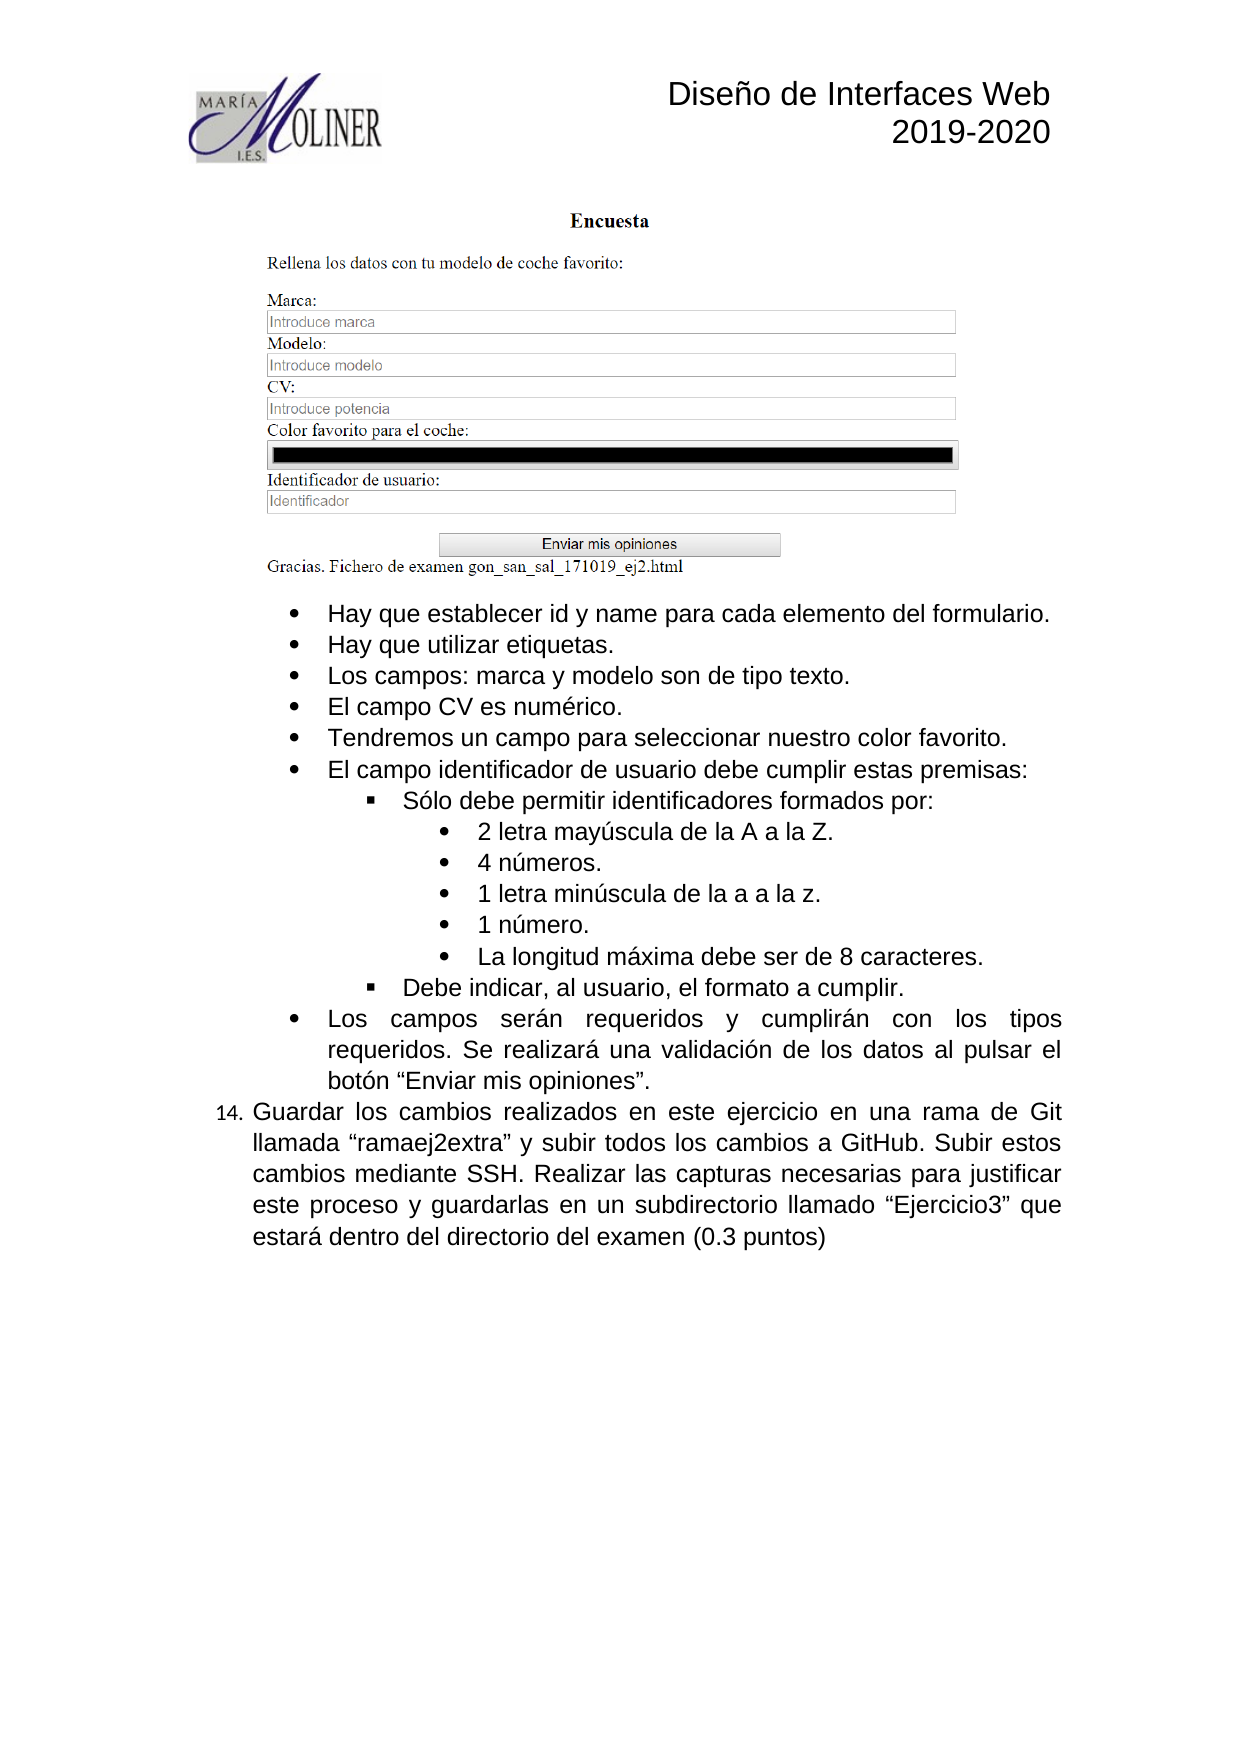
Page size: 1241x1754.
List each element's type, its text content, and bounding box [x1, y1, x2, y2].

list Hay que establecer id y name para cada elemento del formulario. [290, 599, 1063, 628]
list 1 letra minúscula de la a a la z. [440, 879, 1063, 908]
list Los campos serán requeridos y cumplirán con los tipos requeridos. Se realizará una validación de los datos al pulsar el botón “Enviar mis opiniones”. [290, 1004, 1063, 1095]
list 4 números. [440, 848, 1063, 877]
list El campo CV es numérico. [290, 692, 1063, 721]
list Sólo debe permitir identificadores formados por: [365, 786, 1063, 814]
list 2 letra mayúscula de la A a la Z. [440, 817, 1063, 846]
list El campo identificador de usuario debe cumplir estas premisas: [290, 754, 1063, 783]
list Debe indicar, al usuario, el formato a cumplir. [365, 973, 1063, 1001]
list Hay que utilizar etiquetas. [290, 630, 1063, 659]
list Los campos: marca y modelo son de tipo texto. [290, 661, 1063, 690]
list Guardar los cambios realizados en este ejercicio en una rama de Git llamada “ramaej2extra” y subir todos los cambios a GitHub. Subir estos cambios mediante SSH. Realizar las capturas necesarias para justificar este proceso y guardarlas en un subdirectorio llamado “Ejercicio3” que estará dentro del directorio del examen (0.3 puntos) [215, 1097, 1063, 1250]
list Tendremos un campo para seleccionar nuestro color favorito. [290, 723, 1063, 752]
list La longitud máxima debe ser de 8 caracteres. [440, 941, 1063, 970]
picture [245, 192, 994, 579]
list 1 número. [440, 910, 1063, 939]
picture [188, 73, 383, 164]
